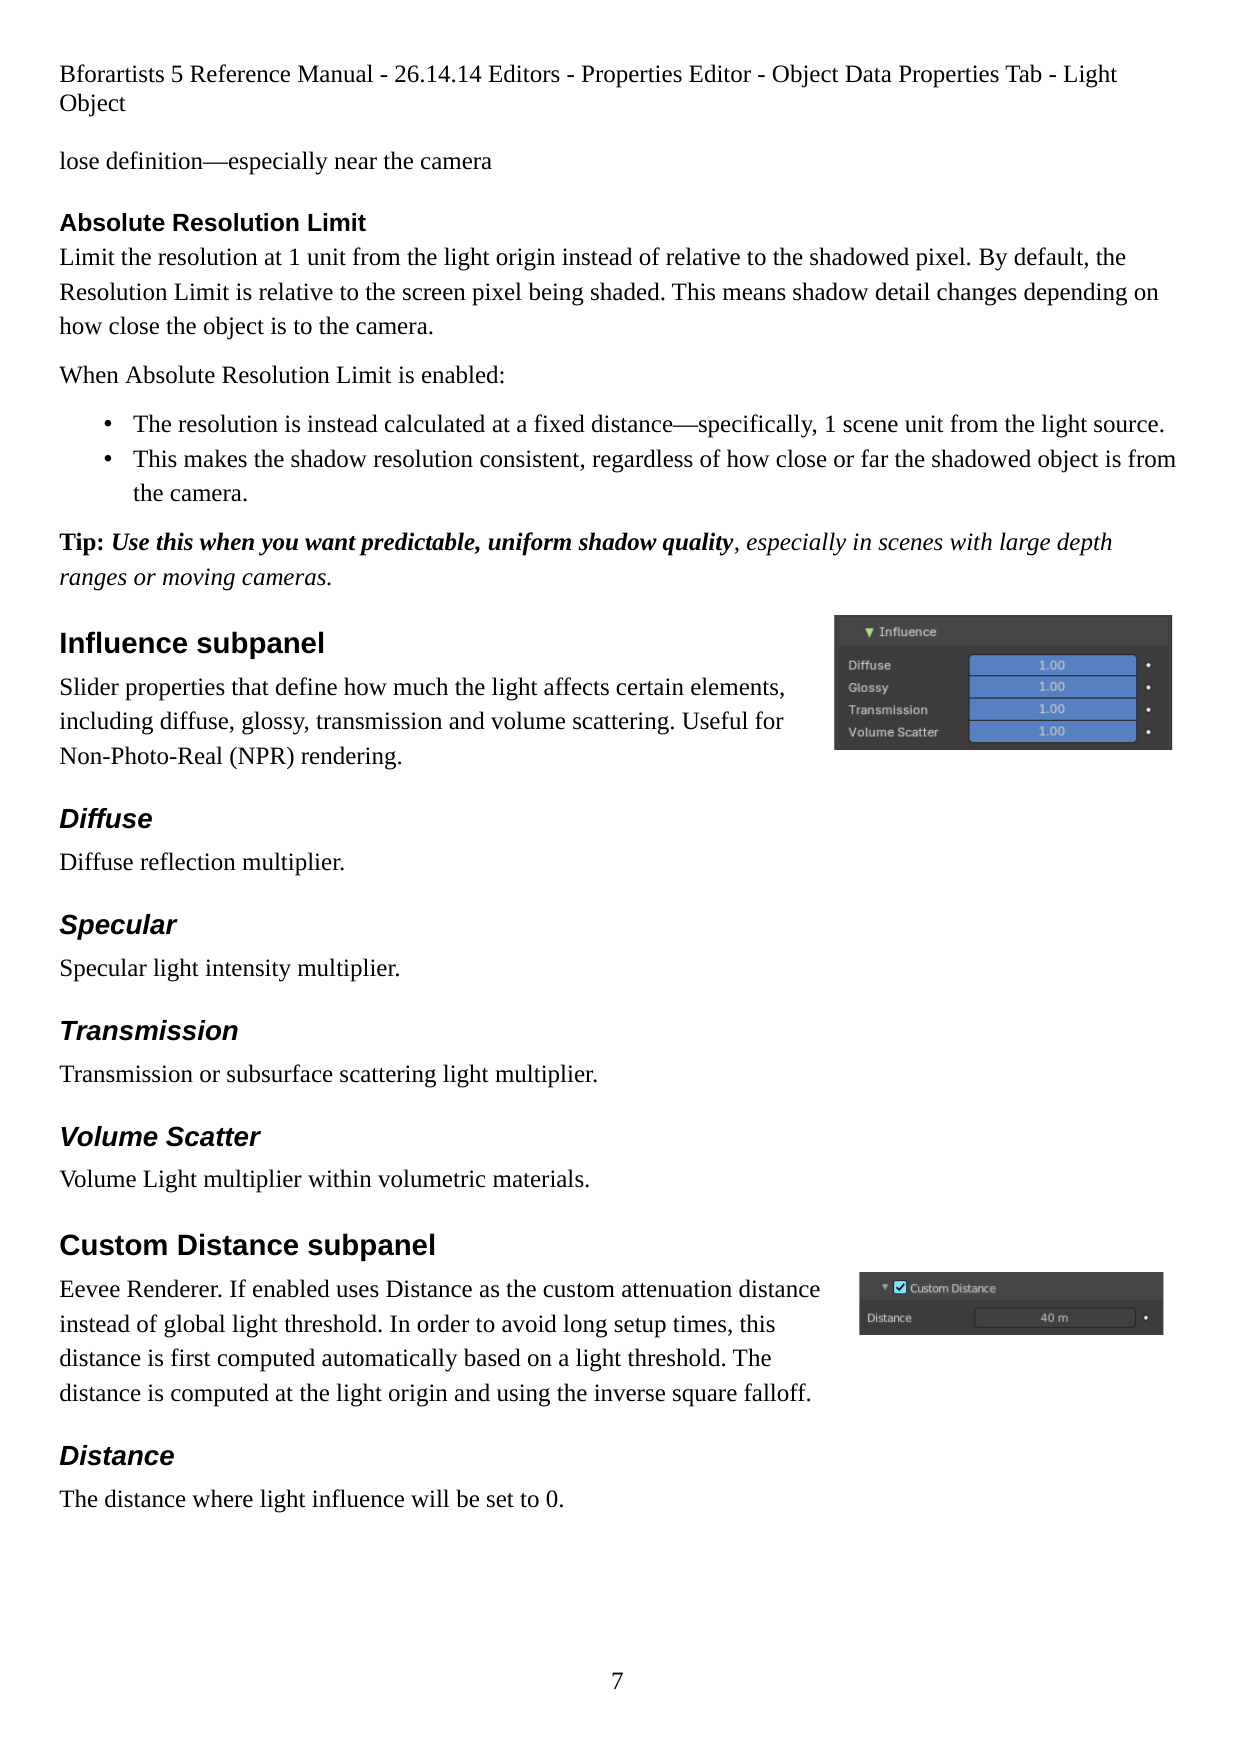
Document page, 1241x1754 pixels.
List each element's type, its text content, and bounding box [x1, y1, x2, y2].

text Transmission or subsurface scattering light multiplier. [59, 1059, 1181, 1087]
subtitle Transmission [59, 1014, 1181, 1046]
text The distance where light influence will be set to 0. [59, 1484, 1181, 1513]
list The resolution is instead calculated at a fixed distance—specifically, 1 scene unit from the light source. [103, 409, 1181, 438]
subtitle Absolute Resolution Limit [59, 208, 1181, 236]
text lose definition—especially near the camera [59, 146, 1181, 175]
text Diffuse reflection multiplier. [59, 847, 1181, 876]
subtitle Distance [59, 1439, 1181, 1471]
picture [859, 1272, 1164, 1335]
subtitle Specular [59, 908, 1181, 940]
text Tip: Use this when you want predictable, uniform shadow quality, especially in scenes with large depth ranges or moving cameras. [59, 527, 1181, 591]
list This makes the shadow resolution consistent, regardless of how close or far the shadowed object is from the camera. [103, 444, 1181, 507]
text Eevee Renderer. If enabled uses Distance as the custom attenuation distance instead of global light threshold. In order to avoid long setup times, this distance is first computed automatically based on a light threshold. The distance is computed at the light origin and using the inverse square falloff. [59, 1274, 1181, 1407]
text Volume Light multiplier within volumetric materials. [59, 1164, 1181, 1193]
text When Absolute Resolution Limit is enabled: [59, 360, 1181, 389]
text Slider properties that define how much the light affects certain elements, including diffuse, glossy, transmission and volume scattering. Useful for Non-Photo-Real (NPR) rendering. [59, 672, 1181, 769]
picture [834, 615, 1173, 750]
text Specular light intensity multiplier. [59, 953, 1181, 981]
subtitle Influence subpanel [59, 626, 834, 659]
subtitle Volume Scatter [59, 1120, 1181, 1152]
text Limit the resolution at 1 unit from the light origin instead of relative to the shadowed pixel. By default, the Resolution Limit is relative to the screen pixel being shaded. This means shadow detail changes depending on how close the object is to the camera. [59, 242, 1181, 340]
subtitle Diffuse [59, 802, 1181, 834]
subtitle Custom Distance subpanel [59, 1228, 1181, 1262]
